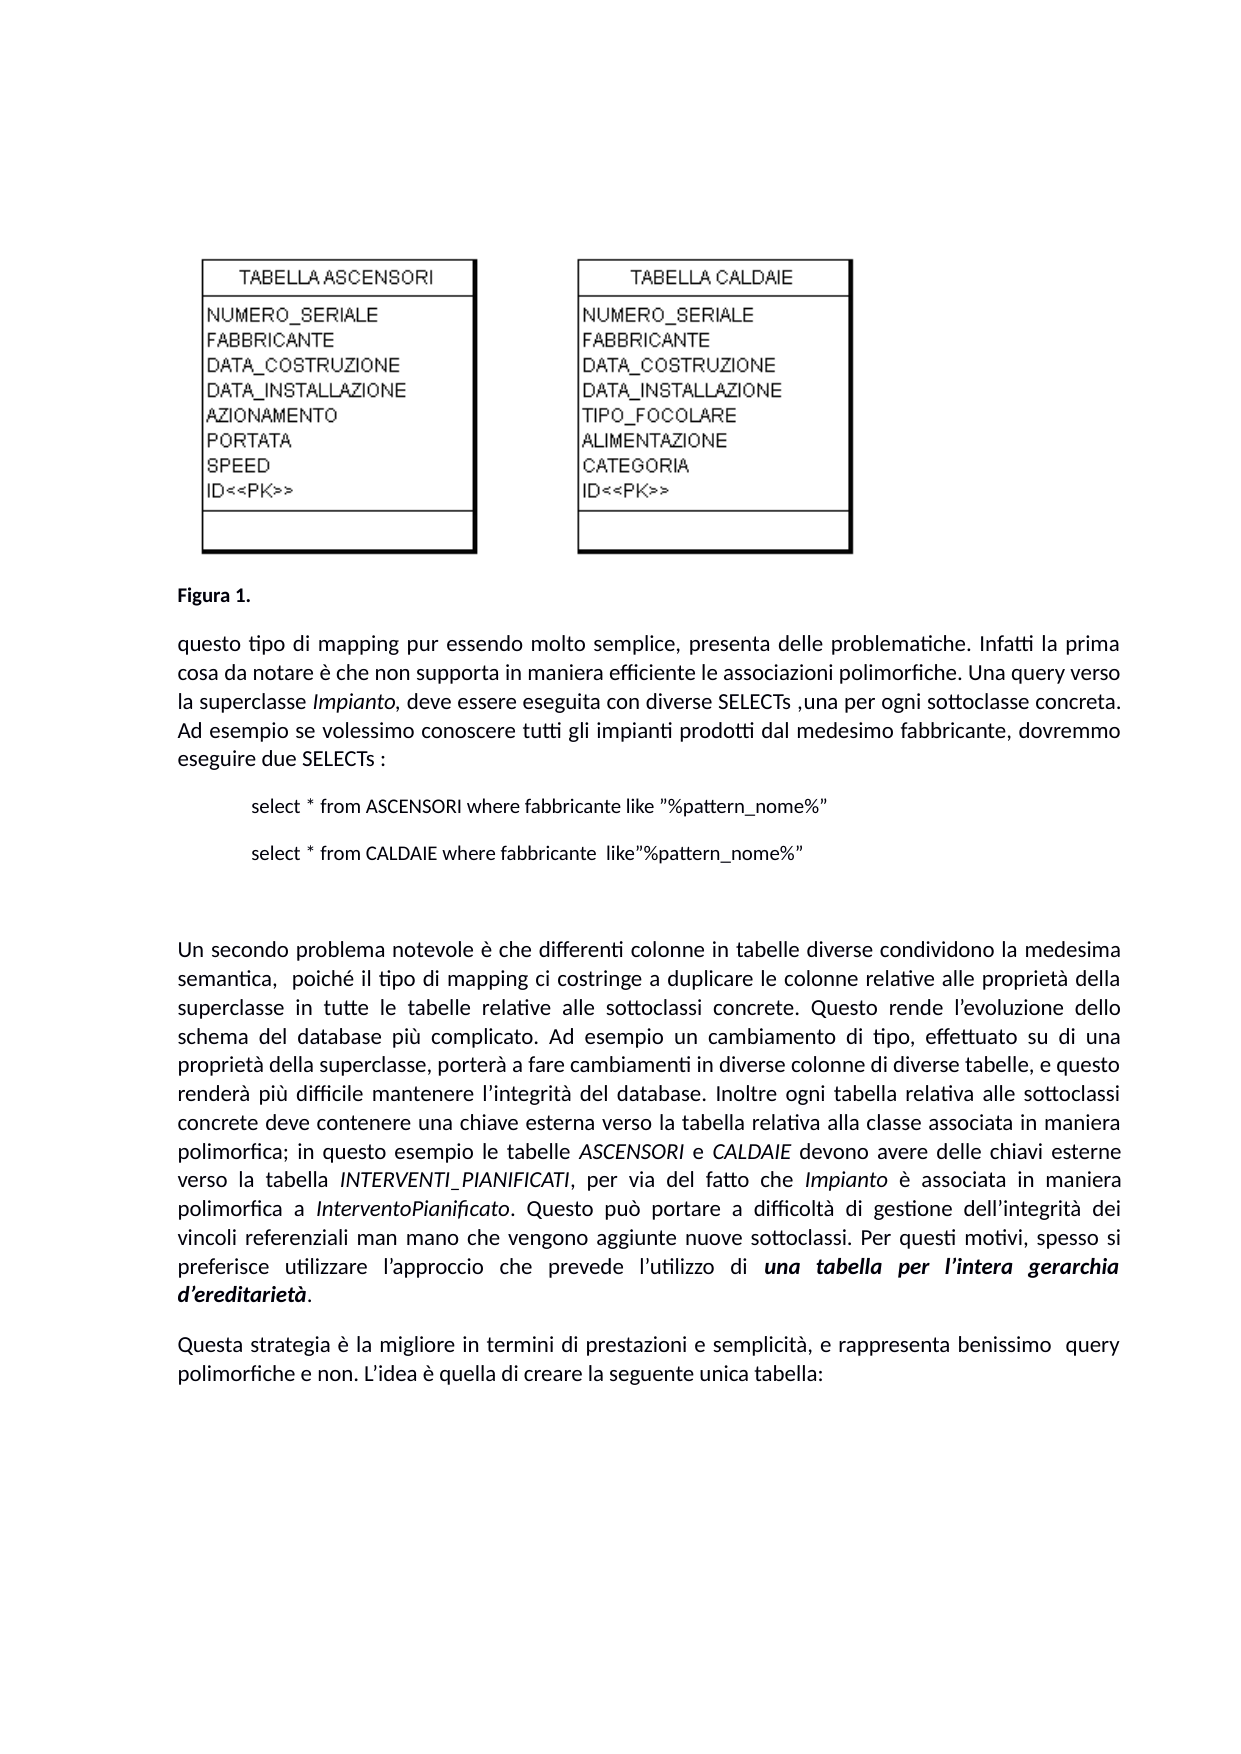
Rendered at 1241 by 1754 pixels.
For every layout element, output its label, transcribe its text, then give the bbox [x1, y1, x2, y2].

text select * from CALDAIE where fabbricante like”%pattern_nome%” [251, 840, 1122, 865]
text select * from ASCENSORI where fabbricante like ”%pattern_nome%” [251, 793, 1122, 819]
text Figura 1. [177, 579, 1122, 608]
text Un secondo problema notevole è che differenti colonne in tabelle diverse condividono la medesima semantica, poiché il tipo di mapping ci costringe a duplicare le colonne relative alle proprietà della superclasse in tutte le tabelle relative alle sottoclassi concrete. Questo rende l’evoluzione dello schema del database più complicato. Ad esempio un cambiamento di tipo, effettuato su di una proprietà della superclasse, porterà a fare cambiamenti in diverse colonne di diverse tabelle, e questo renderà più difficile mantenere l’integrità del database. Inoltre ogni tabella relativa alle sottoclassi concrete deve contenere una chiave esterna verso la tabella relativa alla classe associata in maniera polimorfica; in questo esempio le tabelle ASCENSORI e CALDAIE devono avere delle chiavi esterne verso la tabella INTERVENTI_PIANIFICATI, per via del fatto che Impianto è associata in maniera polimorfica a InterventoPianificato. Questo può portare a difficoltà di gestione dell’integrità dei vincoli referenziali man mano che vengono aggiunte nuove sottoclassi. Per questi motivi, spesso si preferisce utilizzare l’approccio che prevede l’utilizzo di una tabella per l’intera gerarchia d’ereditarietà. [177, 935, 1122, 1308]
text Questa strategia è la migliore in termini di prestazioni e semplicità, e rappresenta benissimo query polimorfiche e non. L’idea è quella di creare la seguente unica tabella: [177, 1329, 1122, 1387]
picture [177, 159, 1023, 559]
text questo tipo di mapping pur essendo molto semplice, presenta delle problematiche. Infatti la prima cosa da notare è che non supporta in maniera efficiente le associazioni polimorfiche. Una query verso la superclasse Impianto, deve essere eseguita con diverse SELECTs ,una per ogni sottoclasse concreta. Ad esempio se volessimo conoscere tutti gli impianti prodotti dal medesimo fabbricante, dovremmo eseguire due SELECTs : [177, 629, 1122, 773]
